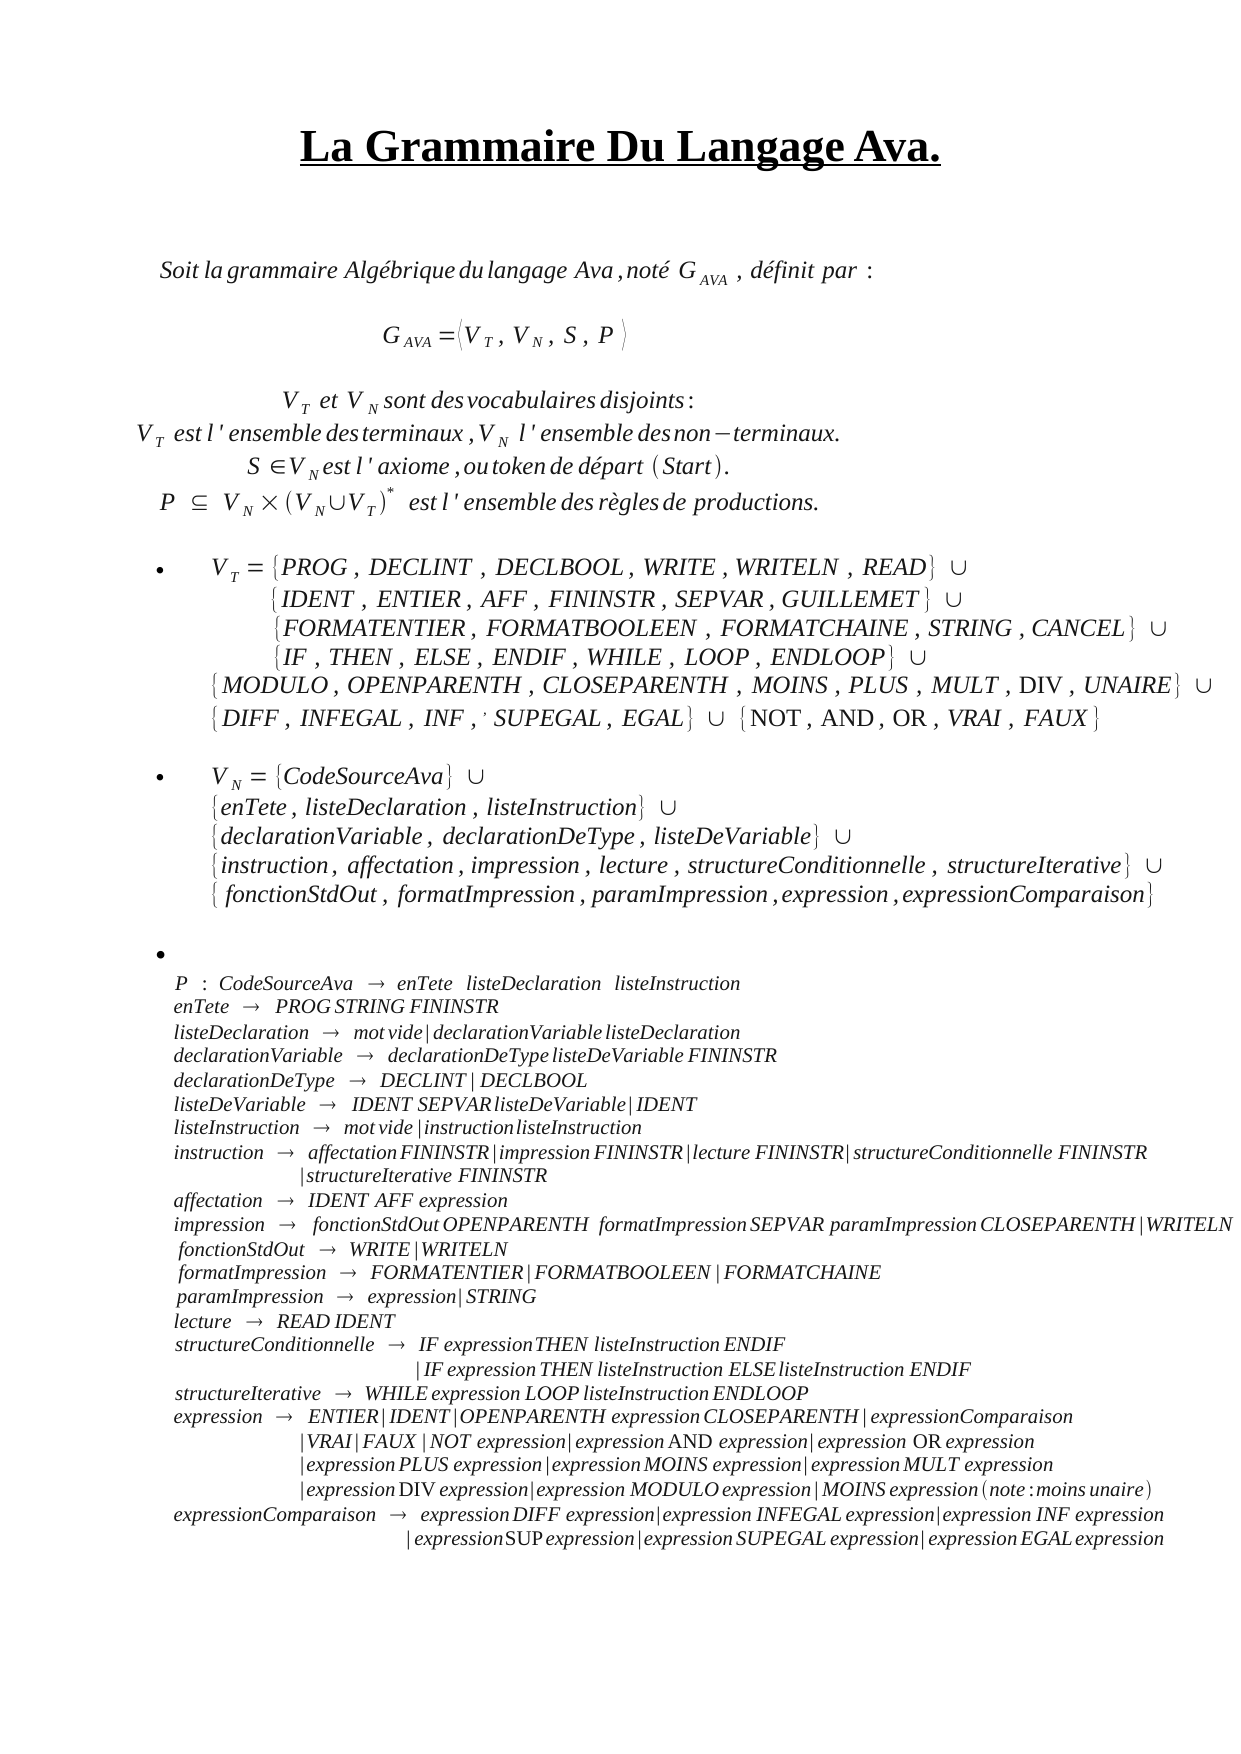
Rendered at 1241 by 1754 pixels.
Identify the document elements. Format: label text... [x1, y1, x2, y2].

text La Grammaire Du Langage Ava. [118, 118, 1122, 223]
